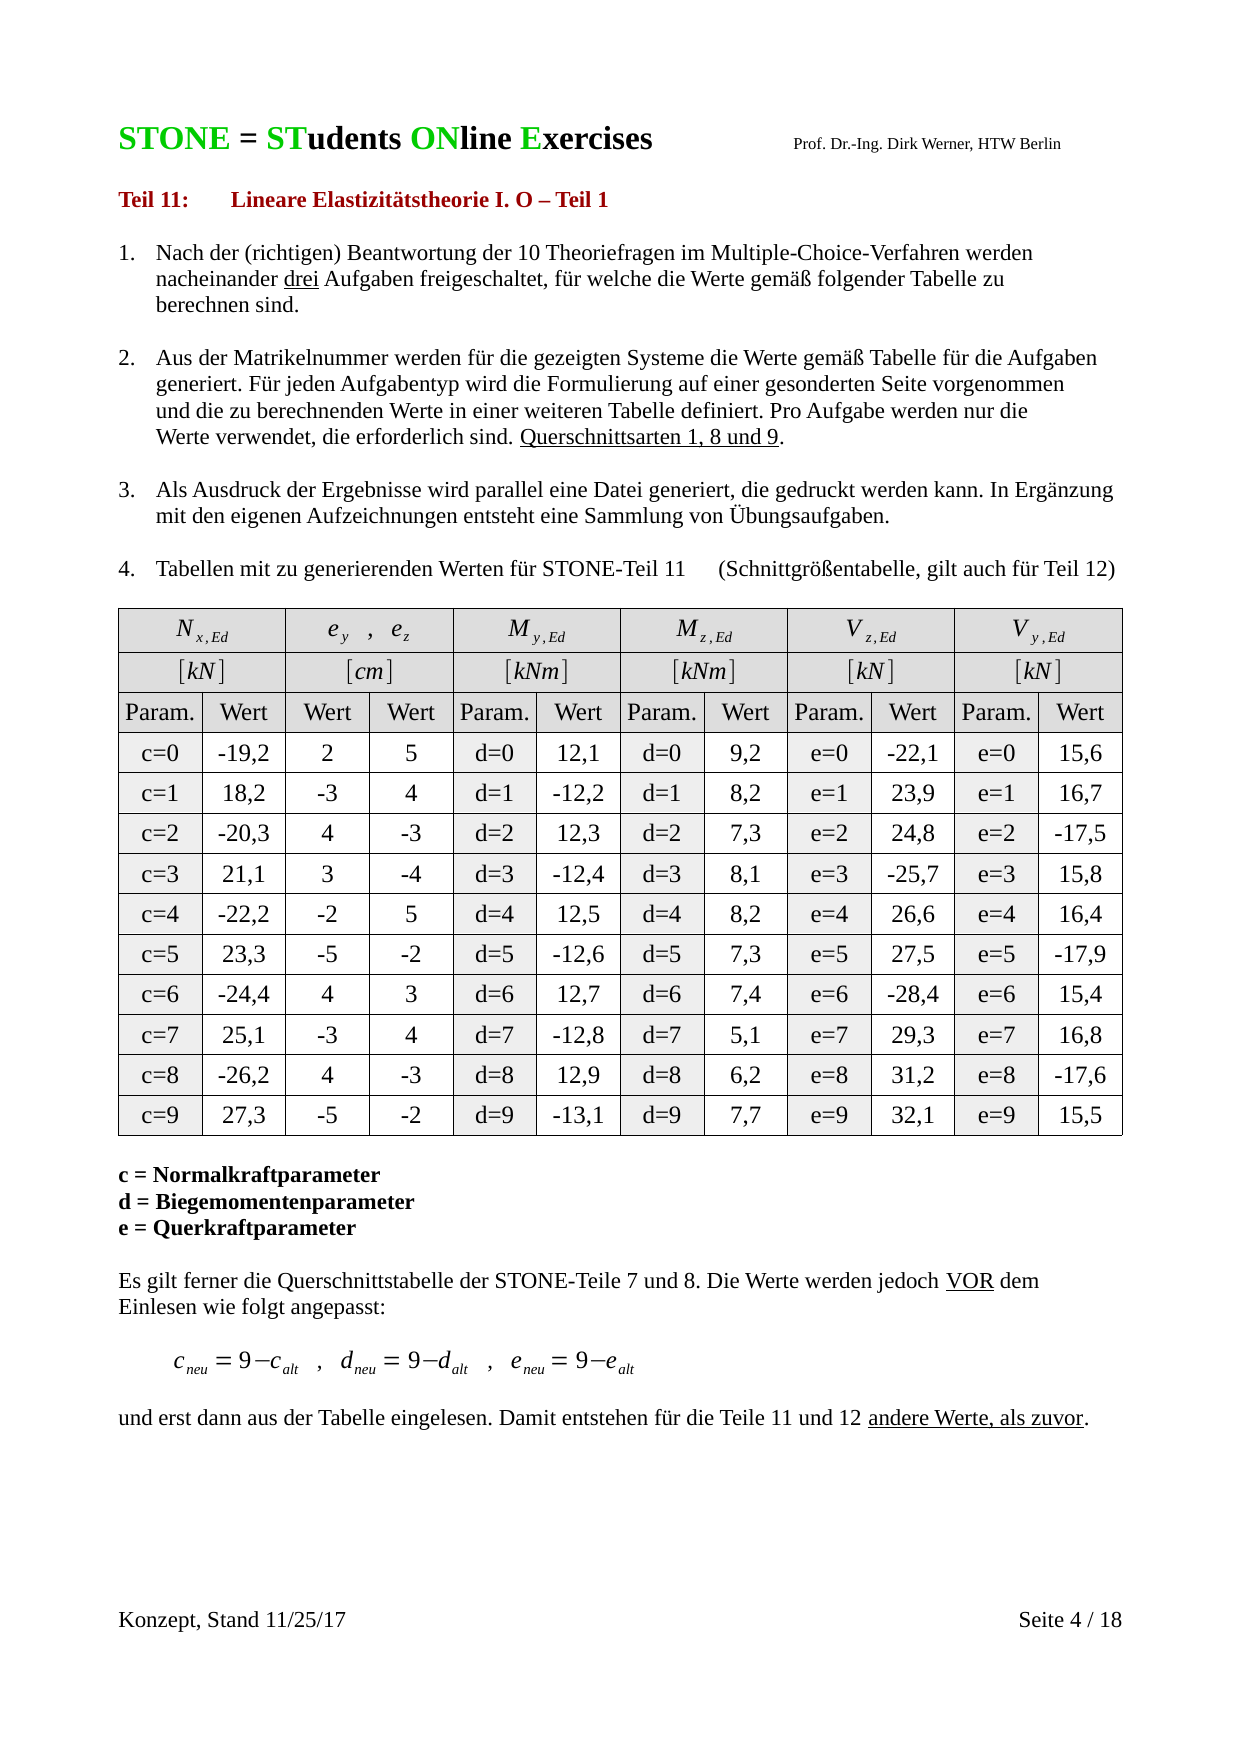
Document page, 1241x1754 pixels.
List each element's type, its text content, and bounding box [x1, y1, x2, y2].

table_cell -17,5 [1039, 814, 1122, 853]
table_cell e=9 [955, 1096, 1038, 1135]
table_cell 15,4 [1039, 975, 1122, 1014]
table_cell e=1 [955, 773, 1038, 812]
table_cell c=4 [119, 894, 202, 933]
table_cell [955, 653, 1122, 692]
table_cell 2 [286, 733, 369, 772]
table_header [621, 609, 787, 652]
table_cell 16,8 [1039, 1015, 1122, 1054]
table_cell d=8 [621, 1055, 704, 1095]
table_cell -24,4 [203, 975, 285, 1014]
table_cell d=0 [621, 733, 704, 772]
table_cell 3 [370, 975, 453, 1014]
text Teil 11: Lineare Elastizitätstheorie I. O – Teil 1 [118, 186, 1122, 212]
table_cell 5,1 [705, 1015, 787, 1054]
table_cell -3 [370, 814, 453, 853]
table_cell -3 [370, 1055, 453, 1095]
table_cell e=8 [955, 1055, 1038, 1095]
table_cell 12,7 [537, 975, 620, 1014]
text nacheinander drei Aufgaben freigeschaltet, für welche die Werte gemäß folgender Tabelle zu [118, 265, 1122, 291]
table_cell e=7 [788, 1015, 871, 1054]
table_cell -12,4 [537, 854, 620, 893]
table_cell c=6 [119, 975, 202, 1014]
table_cell -13,1 [537, 1096, 620, 1135]
text und die zu berechnenden Werte in einer weiteren Tabelle definiert. Pro Aufgabe werden nur die [118, 397, 1122, 423]
table_cell -12,8 [537, 1015, 620, 1054]
table_cell -25,7 [872, 854, 954, 893]
table_cell 5 [370, 733, 453, 772]
table_cell 29,3 [872, 1015, 954, 1054]
table_cell [788, 653, 954, 692]
table_header , [286, 609, 453, 652]
table_cell c=1 [119, 773, 202, 812]
table_cell 7,4 [705, 975, 787, 1014]
table_cell d=7 [621, 1015, 704, 1054]
table_cell [454, 653, 620, 692]
table_cell 12,5 [537, 894, 620, 933]
table_cell d=5 [454, 935, 536, 974]
table_cell Wert [872, 693, 954, 732]
table_cell 4 [286, 1055, 369, 1095]
table_cell -22,2 [203, 894, 285, 933]
table_cell 23,9 [872, 773, 954, 812]
table_cell -20,3 [203, 814, 285, 853]
text 3. Als Ausdruck der Ergebnisse wird parallel eine Datei generiert, die gedruckt werden kann. In Ergänzung [118, 476, 1122, 502]
table_cell c=8 [119, 1055, 202, 1095]
table_cell Wert [537, 693, 620, 732]
table_cell e=1 [788, 773, 871, 812]
table_cell 5 [370, 894, 453, 933]
table_cell e=0 [788, 733, 871, 772]
table_cell e=6 [955, 975, 1038, 1014]
table_cell 21,1 [203, 854, 285, 893]
text Werte verwendet, die erforderlich sind. Querschnittsarten 1, 8 und 9. [118, 423, 1122, 449]
table_cell 7,3 [705, 935, 787, 974]
table_cell Param. [955, 693, 1038, 732]
table_cell d=3 [621, 854, 704, 893]
table_cell e=6 [788, 975, 871, 1014]
table_cell e=3 [955, 854, 1038, 893]
table_cell [119, 653, 285, 692]
text 4. Tabellen mit zu generierenden Werten für STONE-Teil 11 (Schnittgrößentabelle, gilt auch für Teil 12) [118, 555, 1122, 581]
table_cell 8,1 [705, 854, 787, 893]
table_cell Param. [788, 693, 871, 732]
text Es gilt ferner die Querschnittstabelle der STONE-Teile 7 und 8. Die Werte werden jedoch VOR dem Einlesen wie folgt angepasst: [118, 1267, 1122, 1319]
table_cell -4 [370, 854, 453, 893]
table_cell 15,8 [1039, 854, 1122, 893]
table_cell 23,3 [203, 935, 285, 974]
table_cell c=5 [119, 935, 202, 974]
table_cell 12,1 [537, 733, 620, 772]
table_cell 27,3 [203, 1096, 285, 1135]
table_cell e=2 [955, 814, 1038, 853]
table_cell -3 [286, 1015, 369, 1054]
table_cell -5 [286, 935, 369, 974]
text 2. Aus der Matrikelnummer werden für die gezeigten Systeme die Werte gemäß Tabelle für die Aufgaben [118, 344, 1122, 370]
table_cell 24,8 [872, 814, 954, 853]
table_cell d=9 [621, 1096, 704, 1135]
text d = Biegemomentenparameter [118, 1188, 1122, 1214]
table_cell -26,2 [203, 1055, 285, 1095]
table_cell d=0 [454, 733, 536, 772]
table_header [788, 609, 954, 652]
table_header [454, 609, 620, 652]
table_cell 4 [286, 975, 369, 1014]
table_cell d=6 [621, 975, 704, 1014]
table_cell -28,4 [872, 975, 954, 1014]
table_cell e=8 [788, 1055, 871, 1095]
table_cell c=2 [119, 814, 202, 853]
table_cell -3 [286, 773, 369, 812]
table_cell 31,2 [872, 1055, 954, 1095]
table_cell 26,6 [872, 894, 954, 933]
table_cell e=0 [955, 733, 1038, 772]
table_cell 8,2 [705, 773, 787, 812]
table_cell 4 [370, 1015, 453, 1054]
table_cell e=7 [955, 1015, 1038, 1054]
table_cell -2 [286, 894, 369, 933]
table_cell -2 [370, 935, 453, 974]
table_cell 16,7 [1039, 773, 1122, 812]
table_cell d=7 [454, 1015, 536, 1054]
table_cell c=0 [119, 733, 202, 772]
table_cell 3 [286, 854, 369, 893]
table_cell Wert [1039, 693, 1122, 732]
table_cell e=4 [788, 894, 871, 933]
table_cell 32,1 [872, 1096, 954, 1135]
text mit den eigenen Aufzeichnungen entsteht eine Sammlung von Übungsaufgaben. [118, 502, 1122, 528]
table_cell Wert [286, 693, 369, 732]
table_cell -19,2 [203, 733, 285, 772]
text und erst dann aus der Tabelle eingelesen. Damit entstehen für die Teile 11 und 12 andere Werte, als zuvor. [118, 1404, 1122, 1430]
table_cell Wert [705, 693, 787, 732]
table_cell 12,9 [537, 1055, 620, 1095]
text ,, [118, 1346, 1122, 1377]
table_cell Param. [119, 693, 202, 732]
table_cell e=2 [788, 814, 871, 853]
table_cell d=4 [454, 894, 536, 933]
table_cell -2 [370, 1096, 453, 1135]
table_cell d=1 [454, 773, 536, 812]
table_cell 18,2 [203, 773, 285, 812]
table_cell -12,6 [537, 935, 620, 974]
table_cell 9,2 [705, 733, 787, 772]
table_cell 7,7 [705, 1096, 787, 1135]
table_cell -5 [286, 1096, 369, 1135]
table_cell 12,3 [537, 814, 620, 853]
table_cell c=7 [119, 1015, 202, 1054]
table_cell d=4 [621, 894, 704, 933]
table_cell e=5 [955, 935, 1038, 974]
table_cell -17,6 [1039, 1055, 1122, 1095]
table_cell d=1 [621, 773, 704, 812]
text berechnen sind. [118, 291, 1122, 318]
table_cell c=9 [119, 1096, 202, 1135]
table_cell -17,9 [1039, 935, 1122, 974]
table_cell 15,5 [1039, 1096, 1122, 1135]
table_cell [286, 653, 453, 692]
table_cell Param. [621, 693, 704, 732]
table_cell d=9 [454, 1096, 536, 1135]
table_cell e=4 [955, 894, 1038, 933]
table_cell -22,1 [872, 733, 954, 772]
table_cell 15,6 [1039, 733, 1122, 772]
table_cell e=3 [788, 854, 871, 893]
table_cell 16,4 [1039, 894, 1122, 933]
table_cell 6,2 [705, 1055, 787, 1095]
table_cell d=2 [621, 814, 704, 853]
table_cell Param. [454, 693, 536, 732]
table_cell d=3 [454, 854, 536, 893]
text e = Querkraftparameter [118, 1214, 1122, 1241]
table_cell Wert [203, 693, 285, 732]
text 1. Nach der (richtigen) Beantwortung der 10 Theoriefragen im Multiple-Choice-Verfahren werden [118, 239, 1122, 265]
table_cell e=9 [788, 1096, 871, 1135]
table_cell -12,2 [537, 773, 620, 812]
table_cell d=5 [621, 935, 704, 974]
table_cell c=3 [119, 854, 202, 893]
table_cell 8,2 [705, 894, 787, 933]
table_cell 4 [286, 814, 369, 853]
text generiert. Für jeden Aufgabentyp wird die Formulierung auf einer gesonderten Seite vorgenommen [118, 370, 1122, 397]
table_cell Wert [370, 693, 453, 732]
table_cell [621, 653, 787, 692]
table_cell 25,1 [203, 1015, 285, 1054]
table_header [955, 609, 1122, 652]
table_cell d=2 [454, 814, 536, 853]
table_cell e=5 [788, 935, 871, 974]
text c = Normalkraftparameter [118, 1161, 1122, 1188]
table_cell d=8 [454, 1055, 536, 1095]
table_cell 7,3 [705, 814, 787, 853]
table_cell 27,5 [872, 935, 954, 974]
table_cell d=6 [454, 975, 536, 1014]
table_cell 4 [370, 773, 453, 812]
table_header [119, 609, 285, 652]
